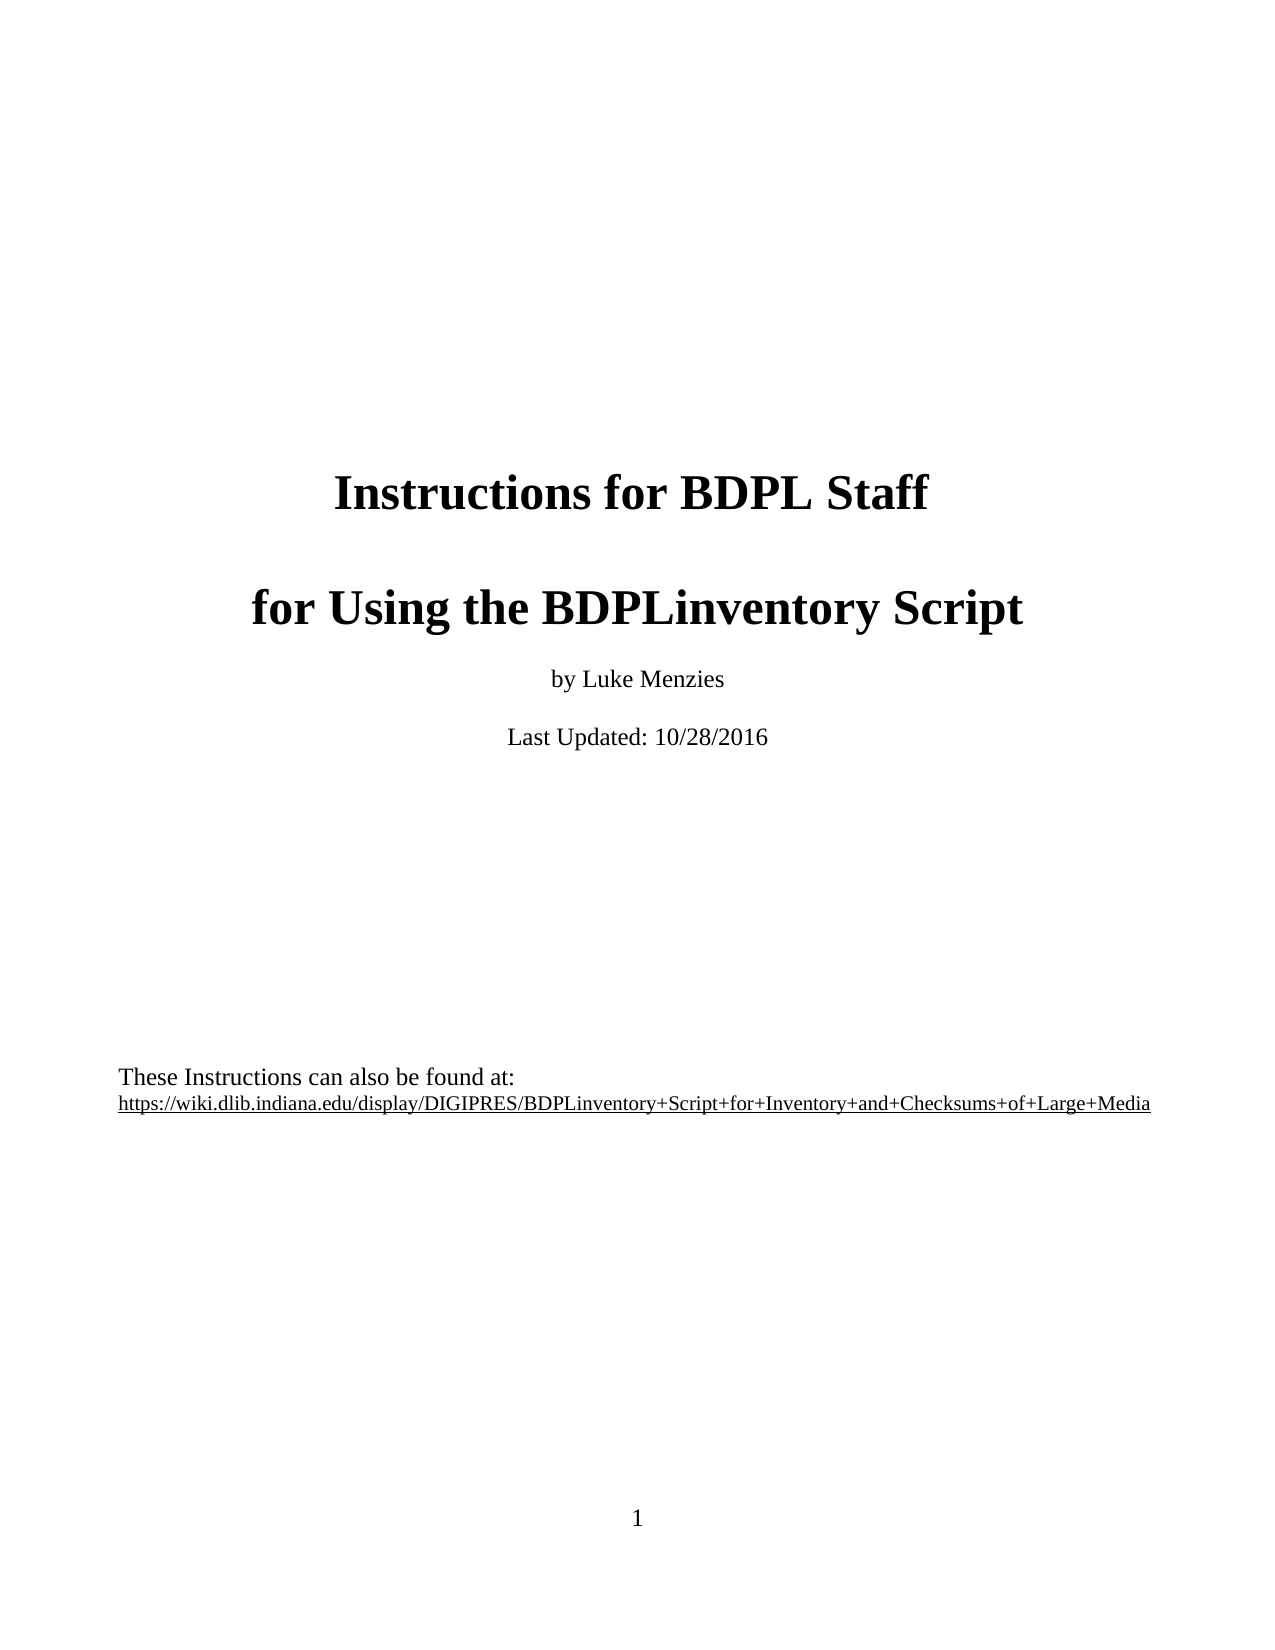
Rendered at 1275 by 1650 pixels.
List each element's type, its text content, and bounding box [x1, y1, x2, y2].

text by Luke Menzies [118, 664, 1157, 693]
text for Using the BDPLinventory Script [118, 578, 1157, 636]
text Last Updated: 10/28/2016 [118, 722, 1157, 751]
text Instructions for BDPL Staff [118, 463, 1157, 521]
text https://wiki.dlib.indiana.edu/display/DIGIPRES/BDPLinventory+Script+for+Inventory+and+Checksums+of+Large+Media [118, 1091, 1157, 1115]
text These Instructions can also be found at: [118, 1062, 1157, 1091]
